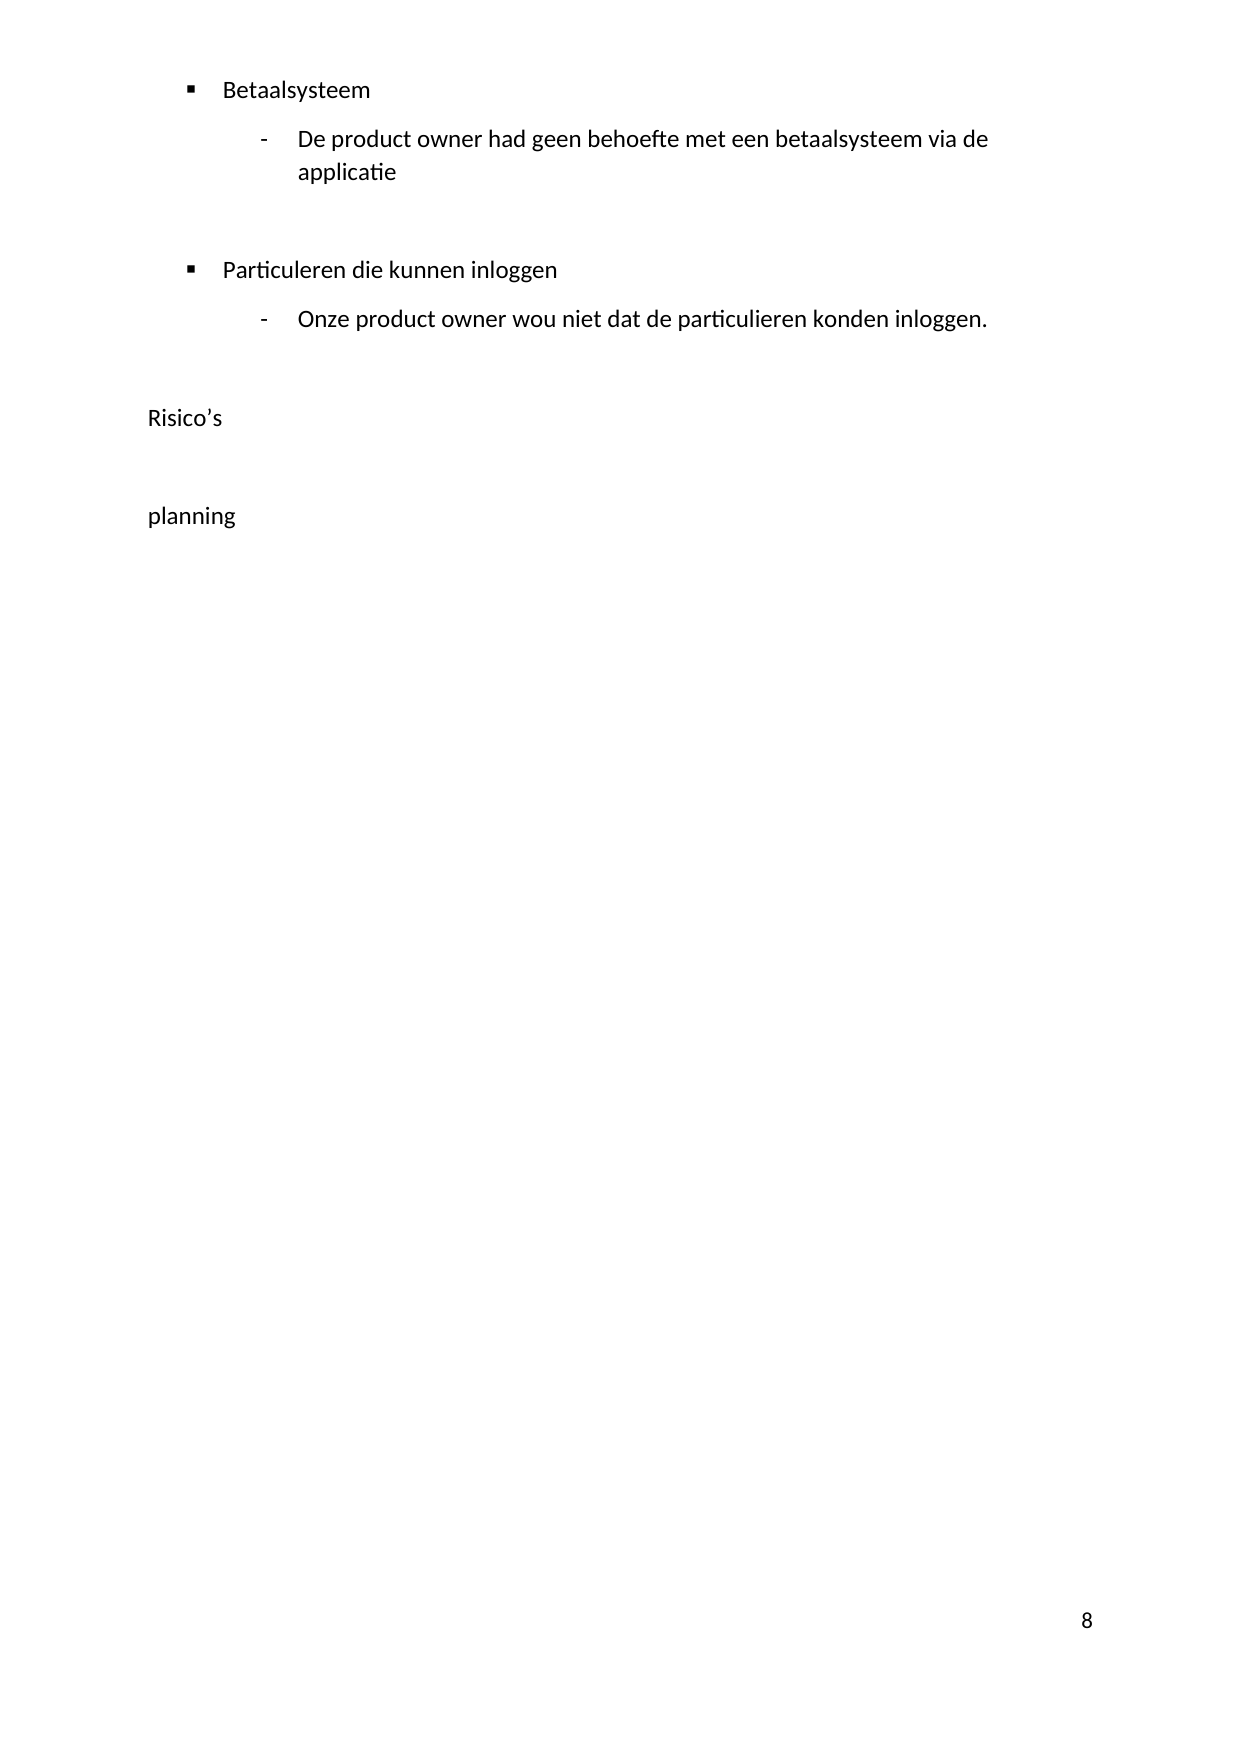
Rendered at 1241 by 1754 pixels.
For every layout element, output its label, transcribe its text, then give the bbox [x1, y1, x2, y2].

text Risico’s [148, 402, 1093, 432]
list De product owner had geen behoefte met een betaalsysteem via de applicatie [260, 123, 1093, 186]
list Betaalsysteem [185, 74, 1093, 104]
text planning [148, 501, 1093, 531]
list Particuleren die kunnen inloggen [185, 254, 1093, 285]
list Onze product owner wou niet dat de particulieren konden inloggen. [260, 303, 1093, 334]
